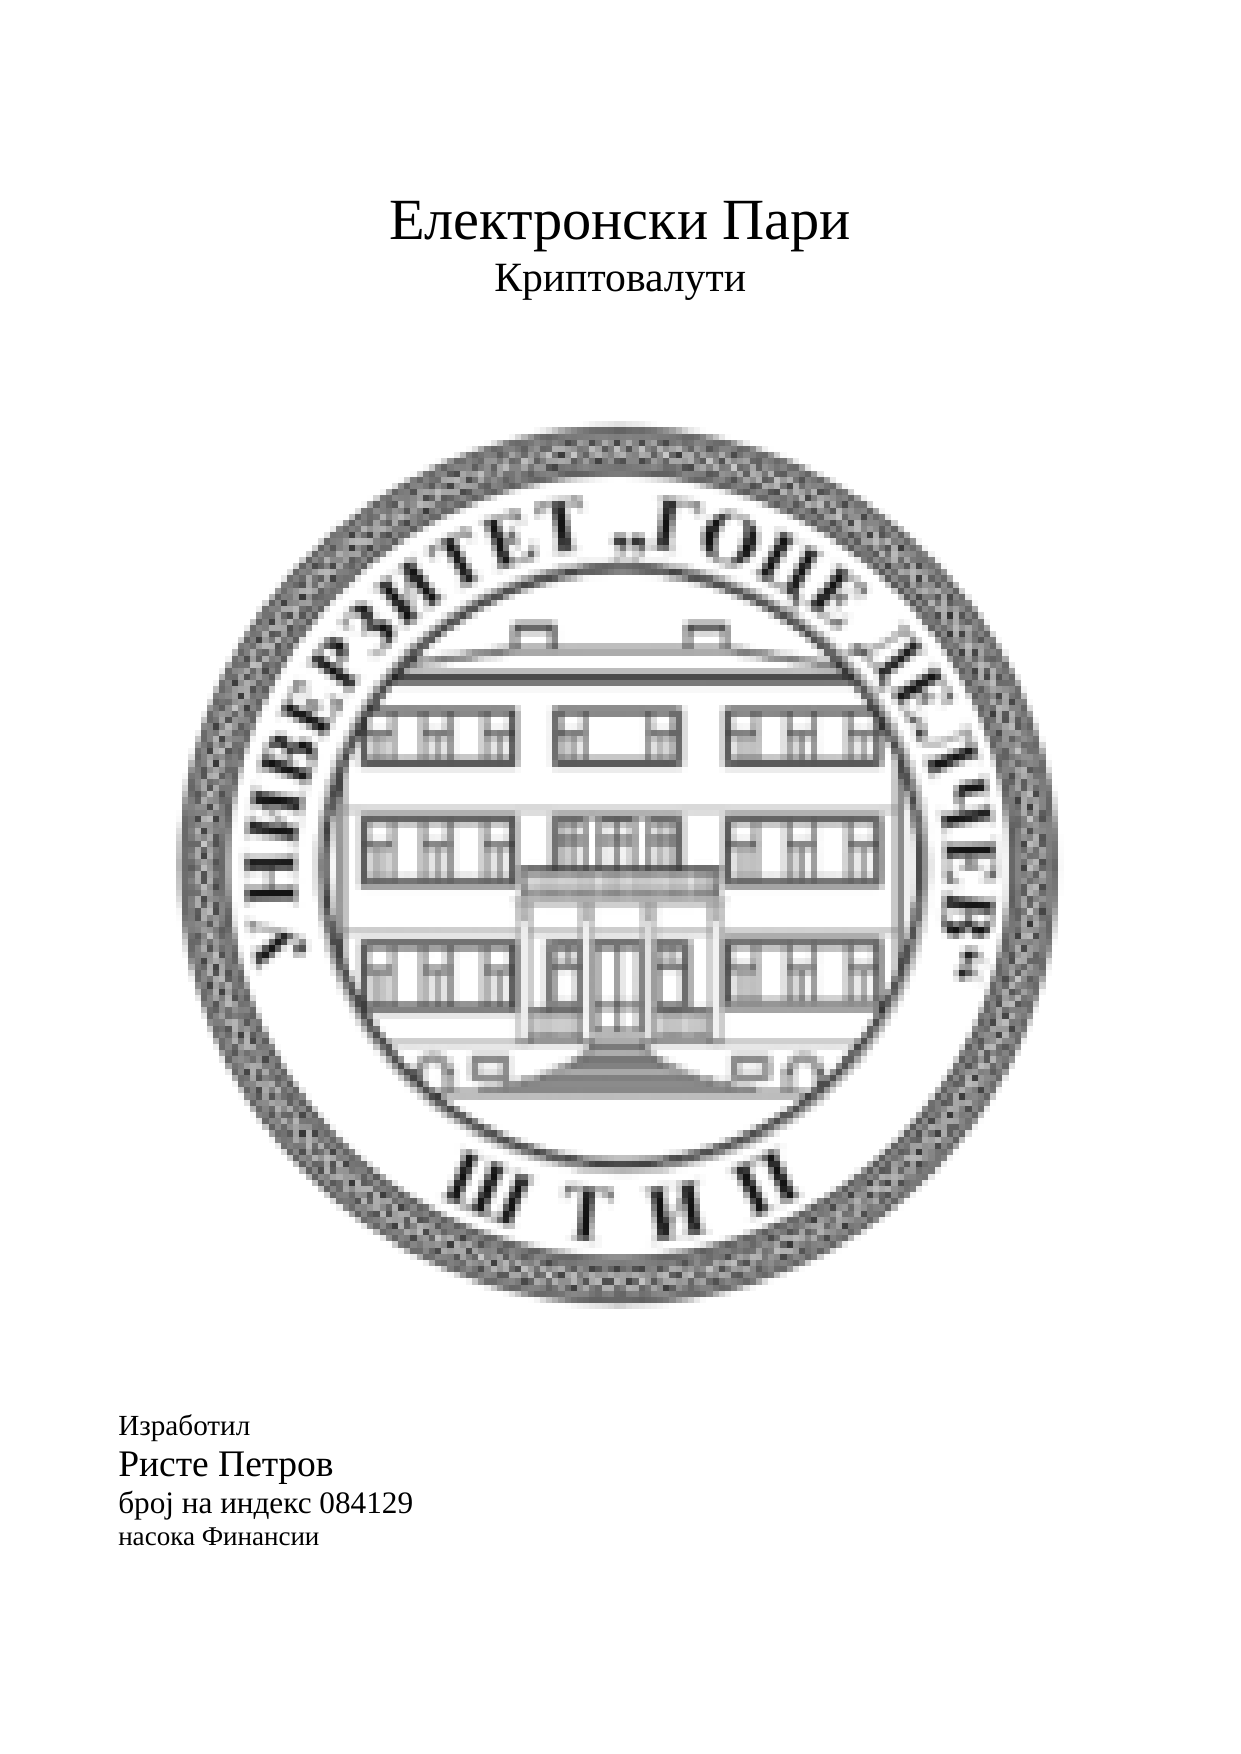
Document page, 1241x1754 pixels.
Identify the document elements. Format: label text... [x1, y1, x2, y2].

text Ристе Петров [118, 1441, 1122, 1484]
text насока Финансии [118, 1520, 1122, 1552]
text Криптовалути [118, 252, 1122, 300]
text Електронски Пари [118, 185, 1122, 252]
text број на индекс 084129 [118, 1484, 1122, 1520]
picture [158, 397, 1083, 1322]
text Изработил [118, 1408, 1122, 1441]
